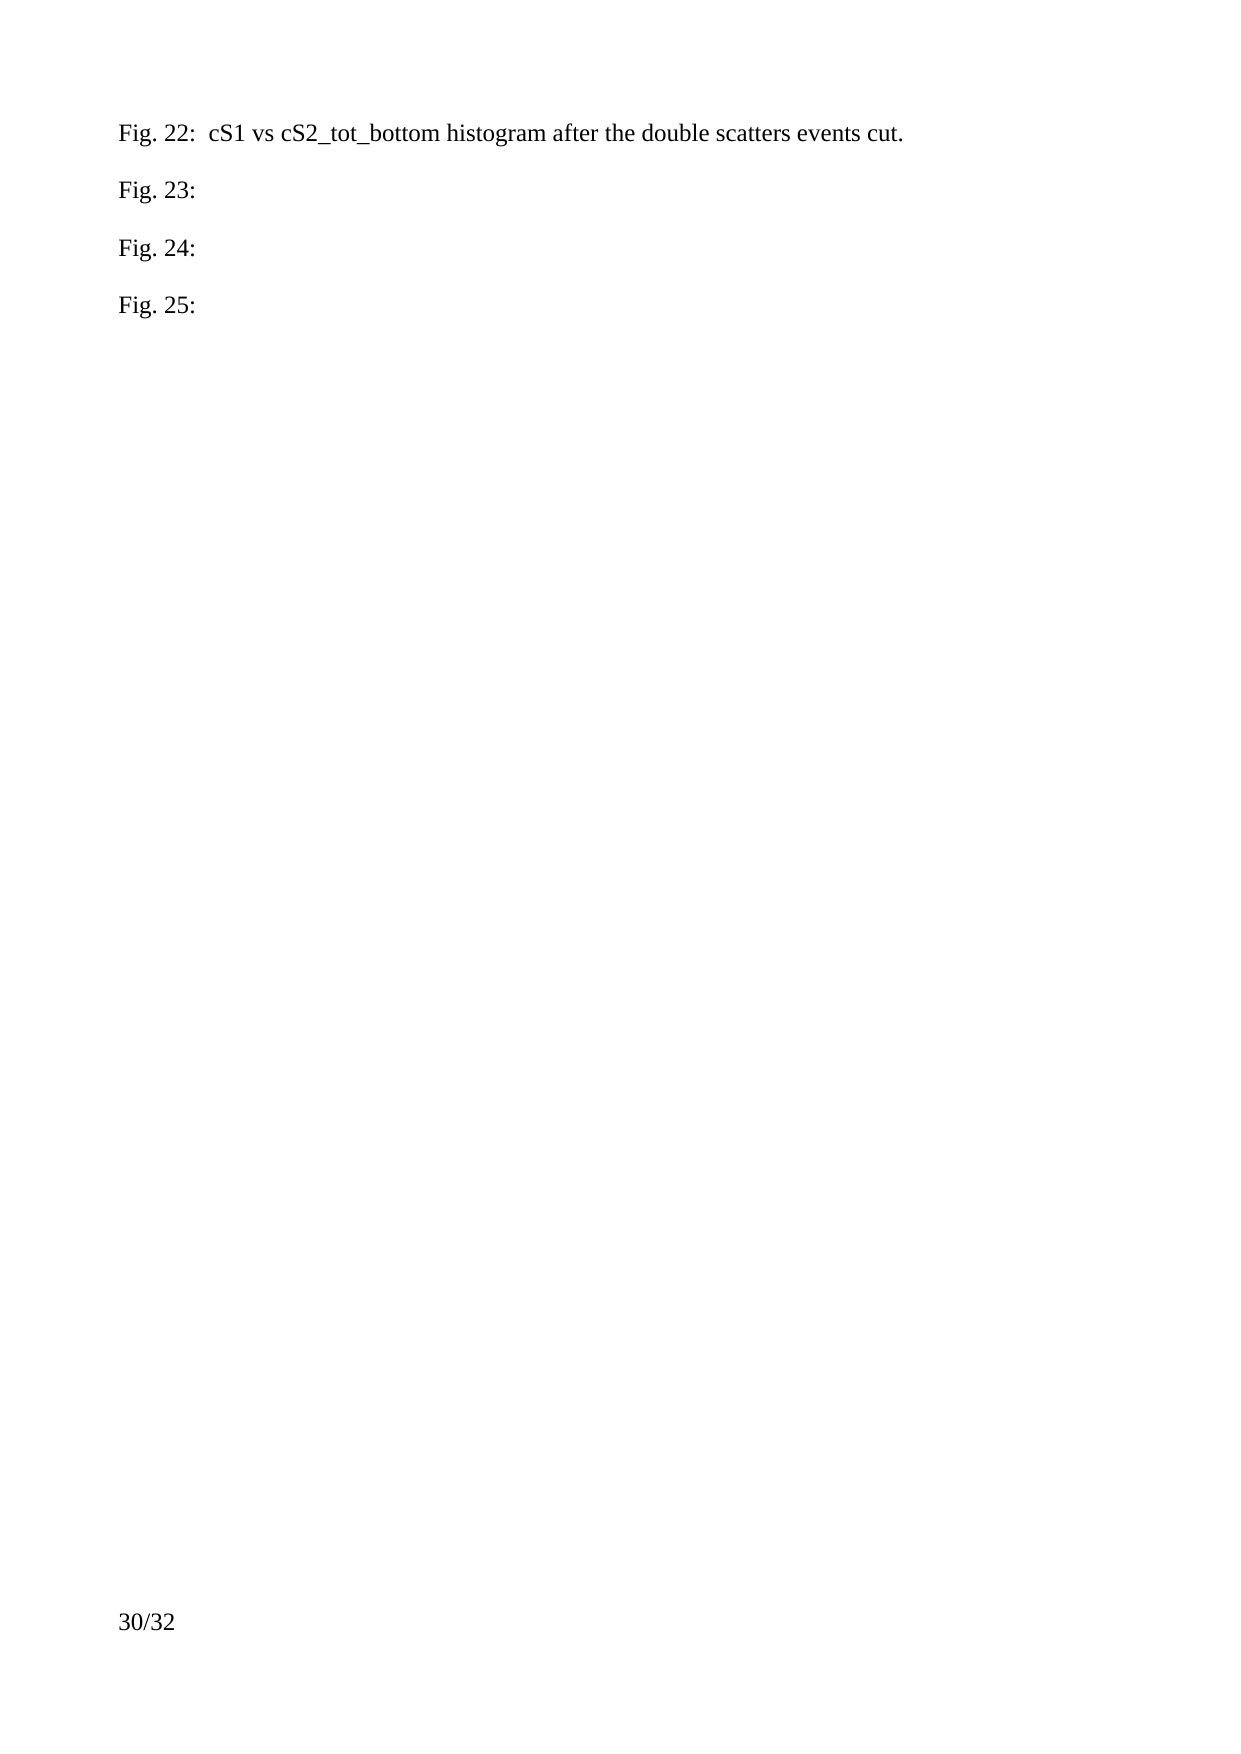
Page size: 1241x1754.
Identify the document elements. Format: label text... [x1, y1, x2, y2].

text Fig. 25: [118, 291, 1122, 319]
text Fig. 23: [118, 176, 1122, 204]
text Fig. 22: cS1 vs cS2_tot_bottom histogram after the double scatters events cut. [118, 118, 1122, 147]
text Fig. 24: [118, 233, 1122, 262]
